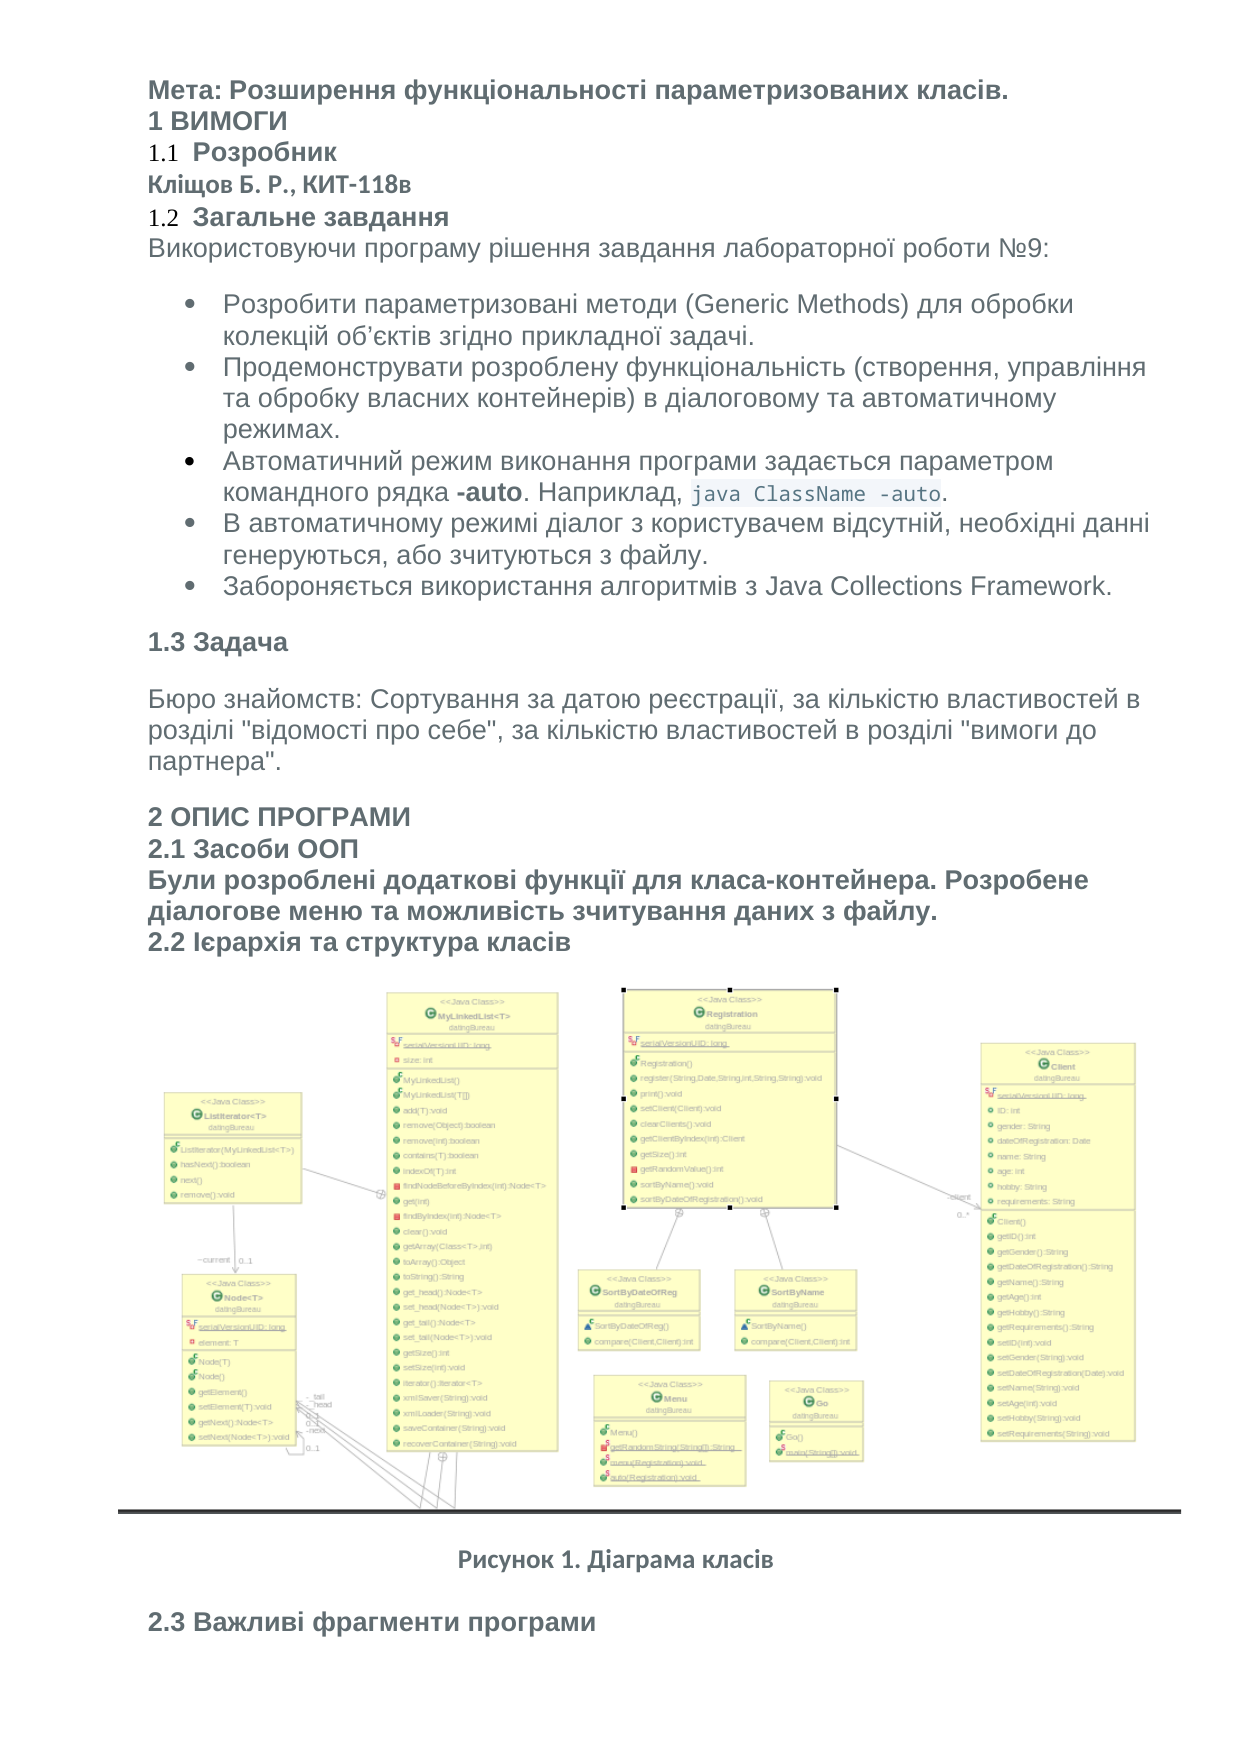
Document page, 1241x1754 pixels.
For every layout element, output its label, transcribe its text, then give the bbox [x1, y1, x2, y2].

list В автоматичному режимі діалог з користувачем відсутній, необхідні данні генеруються, або зчитуються з файлу. [185, 507, 1152, 570]
text Були розроблені додаткові функції для класа-контейнера. Розробене діалогове меню та можливість зчитування даних з файлу. [148, 864, 1152, 926]
list Розробити параметризовані методи (Generic Methods) для обробки колекцій об’єктів згідно прикладної задачі. [185, 288, 1152, 351]
text 2.1 Засоби ООП [148, 833, 1152, 864]
list Забороняється використання алгоритмів з Java Collections Framework. [185, 570, 1152, 601]
text 2.3 Важливі фрагменти програми [148, 1606, 1152, 1637]
text 1.3 Задача [148, 626, 1152, 658]
text 2 ОПИС ПРОГРАМИ [148, 801, 1152, 833]
text Бюро знайомств: Сортування за датою реєстрації, за кількістю властивостей в розділі "відомості про себе", за кількістю властивостей в розділі "вимоги до партнера". [148, 683, 1152, 776]
text Рисунок 1. Діаграма класів [148, 1542, 1152, 1575]
text 1 ВИМОГИ [148, 105, 1152, 136]
list Продемонструвати розроблену функціональність (створення, управління та обробку власних контейнерів) в діалоговому та автоматичному режимах. [185, 351, 1152, 444]
list Розробник [148, 136, 1152, 168]
text Використовуючи програму рішення завдання лабораторної роботи №9: [148, 232, 1152, 263]
text 2.2 Ієрархія та структура класів [148, 926, 1152, 958]
text Мета: Розширення функціональності параметризованих класів. [148, 74, 1152, 105]
list Автоматичний режим виконання програми задається параметром командного рядка -auto. Наприклад, java ClassName -auto. [185, 444, 1152, 507]
text Кліщов Б. Р., КИТ-118в [148, 168, 1152, 201]
list Загальне завдання [148, 201, 1152, 232]
picture [118, 981, 1182, 1514]
